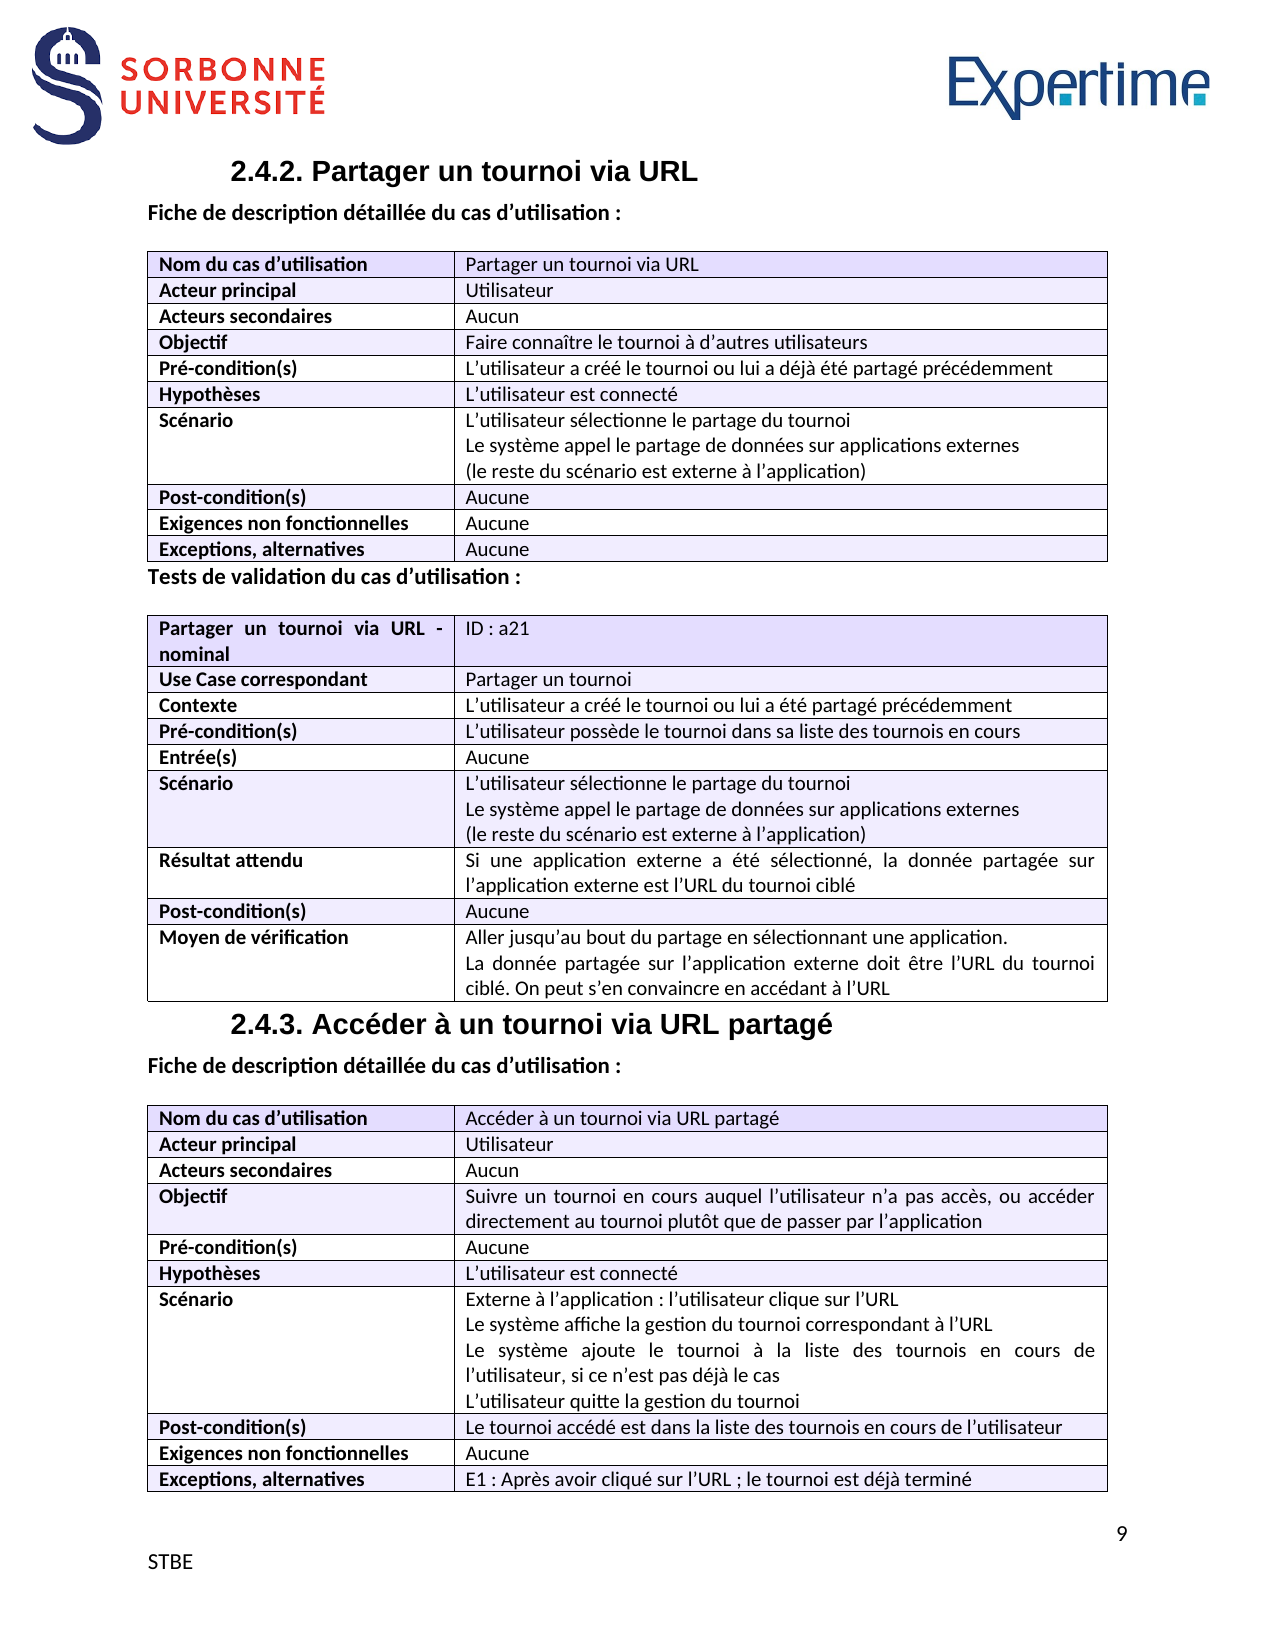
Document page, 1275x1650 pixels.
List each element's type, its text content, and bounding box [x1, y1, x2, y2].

table_cell Exceptions, alternatives [148, 536, 454, 561]
table_cell Exceptions, alternatives [148, 1466, 454, 1491]
table_cell Scénario [148, 771, 454, 847]
table_cell Externe à l’application : l’utilisateur clique sur l’URL Le système affiche la gestion du tournoi correspondant à l’URL Le système ajoute le tournoi à la liste des tournois en cours de l’utilisateur, si ce n’est pas déjà le cas L’utilisateur quitte la gestion du tournoi [455, 1287, 1107, 1413]
picture [945, 52, 1210, 120]
table_cell Aller jusqu’au bout du partage en sélectionnant une application. La donnée partagée sur l’application externe doit être l’URL du tournoi ciblé. On peut s’en convaincre en accédant à l’URL [455, 925, 1107, 1001]
table_cell Moyen de vérification [148, 925, 454, 1001]
table_cell Aucune [455, 1235, 1107, 1260]
table_cell Hypothèses [148, 382, 454, 407]
table_cell Le tournoi accédé est dans la liste des tournois en cours de l’utilisateur [455, 1414, 1107, 1439]
text Fiche de description détaillée du cas d’utilisation : [148, 1052, 1127, 1080]
table_cell Use Case correspondant [148, 667, 454, 692]
table_header Accéder à un tournoi via URL partagé [455, 1106, 1107, 1131]
table_cell L’utilisateur est connecté [455, 382, 1107, 407]
table_cell Aucune [455, 536, 1107, 561]
table_cell Aucun [455, 1158, 1107, 1182]
table_cell E1 : Après avoir cliqué sur l’URL ; le tournoi est déjà terminé [455, 1466, 1107, 1491]
table_cell Post-condition(s) [148, 899, 454, 924]
table_cell Pré-condition(s) [148, 1235, 454, 1260]
table_header ID : a21 [455, 616, 1107, 666]
table_cell L’utilisateur a créé le tournoi ou lui a été partagé précédemment [455, 693, 1107, 718]
table_cell Aucun [455, 304, 1107, 329]
table_cell Objectif [148, 1184, 454, 1234]
table_cell Aucune [455, 1440, 1107, 1465]
table_header Partager un tournoi via URL [455, 252, 1107, 277]
table_cell Acteur principal [148, 1132, 454, 1157]
table_cell Aucune [455, 745, 1107, 770]
table_cell Hypothèses [148, 1261, 454, 1286]
subtitle Partager un tournoi via URL [230, 153, 1127, 187]
table_cell Partager un tournoi [455, 667, 1107, 692]
table_cell Contexte [148, 693, 454, 718]
table_cell Faire connaître le tournoi à d’autres utilisateurs [455, 330, 1107, 355]
table_cell Scénario [148, 1287, 454, 1413]
table_cell Acteurs secondaires [148, 1158, 454, 1182]
table_header Nom du cas d’utilisation [148, 252, 454, 277]
table_cell Aucune [455, 899, 1107, 924]
table_cell Entrée(s) [148, 745, 454, 770]
table_cell Utilisateur [455, 278, 1107, 303]
subtitle Accéder à un tournoi via URL partagé [230, 1007, 1127, 1041]
table_cell Suivre un tournoi en cours auquel l’utilisateur n’a pas accès, ou accéder directement au tournoi plutôt que de passer par l’application [455, 1184, 1107, 1234]
table_cell Si une application externe a été sélectionné, la donnée partagée sur l’application externe est l’URL du tournoi ciblé [455, 848, 1107, 898]
table_cell Post-condition(s) [148, 1414, 454, 1439]
table_cell L’utilisateur a créé le tournoi ou lui a déjà été partagé précédemment [455, 356, 1107, 381]
table_cell Exigences non fonctionnelles [148, 1440, 454, 1465]
table_header Partager un tournoi via URL - nominal [148, 616, 454, 666]
table_cell Résultat attendu [148, 848, 454, 898]
table_cell Exigences non fonctionnelles [148, 510, 454, 535]
table_cell Acteurs secondaires [148, 304, 454, 329]
text Tests de validation du cas d’utilisation : [148, 562, 1127, 590]
table_cell Aucune [455, 485, 1107, 509]
table_cell Acteur principal [148, 278, 454, 303]
table_cell Objectif [148, 330, 454, 355]
picture [31, 26, 325, 145]
table_cell Pré-condition(s) [148, 719, 454, 744]
table_cell Scénario [148, 408, 454, 483]
table_cell L’utilisateur possède le tournoi dans sa liste des tournois en cours [455, 719, 1107, 744]
table_header Nom du cas d’utilisation [148, 1106, 454, 1131]
table_cell L’utilisateur est connecté [455, 1261, 1107, 1286]
table_cell L’utilisateur sélectionne le partage du tournoi Le système appel le partage de données sur applications externes (le reste du scénario est externe à l’application) [455, 771, 1107, 847]
table_cell Post-condition(s) [148, 485, 454, 509]
table_cell Utilisateur [455, 1132, 1107, 1157]
table_cell L’utilisateur sélectionne le partage du tournoi Le système appel le partage de données sur applications externes (le reste du scénario est externe à l’application) [455, 408, 1107, 483]
table_cell Aucune [455, 510, 1107, 535]
table_cell Pré-condition(s) [148, 356, 454, 381]
text Fiche de description détaillée du cas d’utilisation : [148, 198, 1127, 226]
